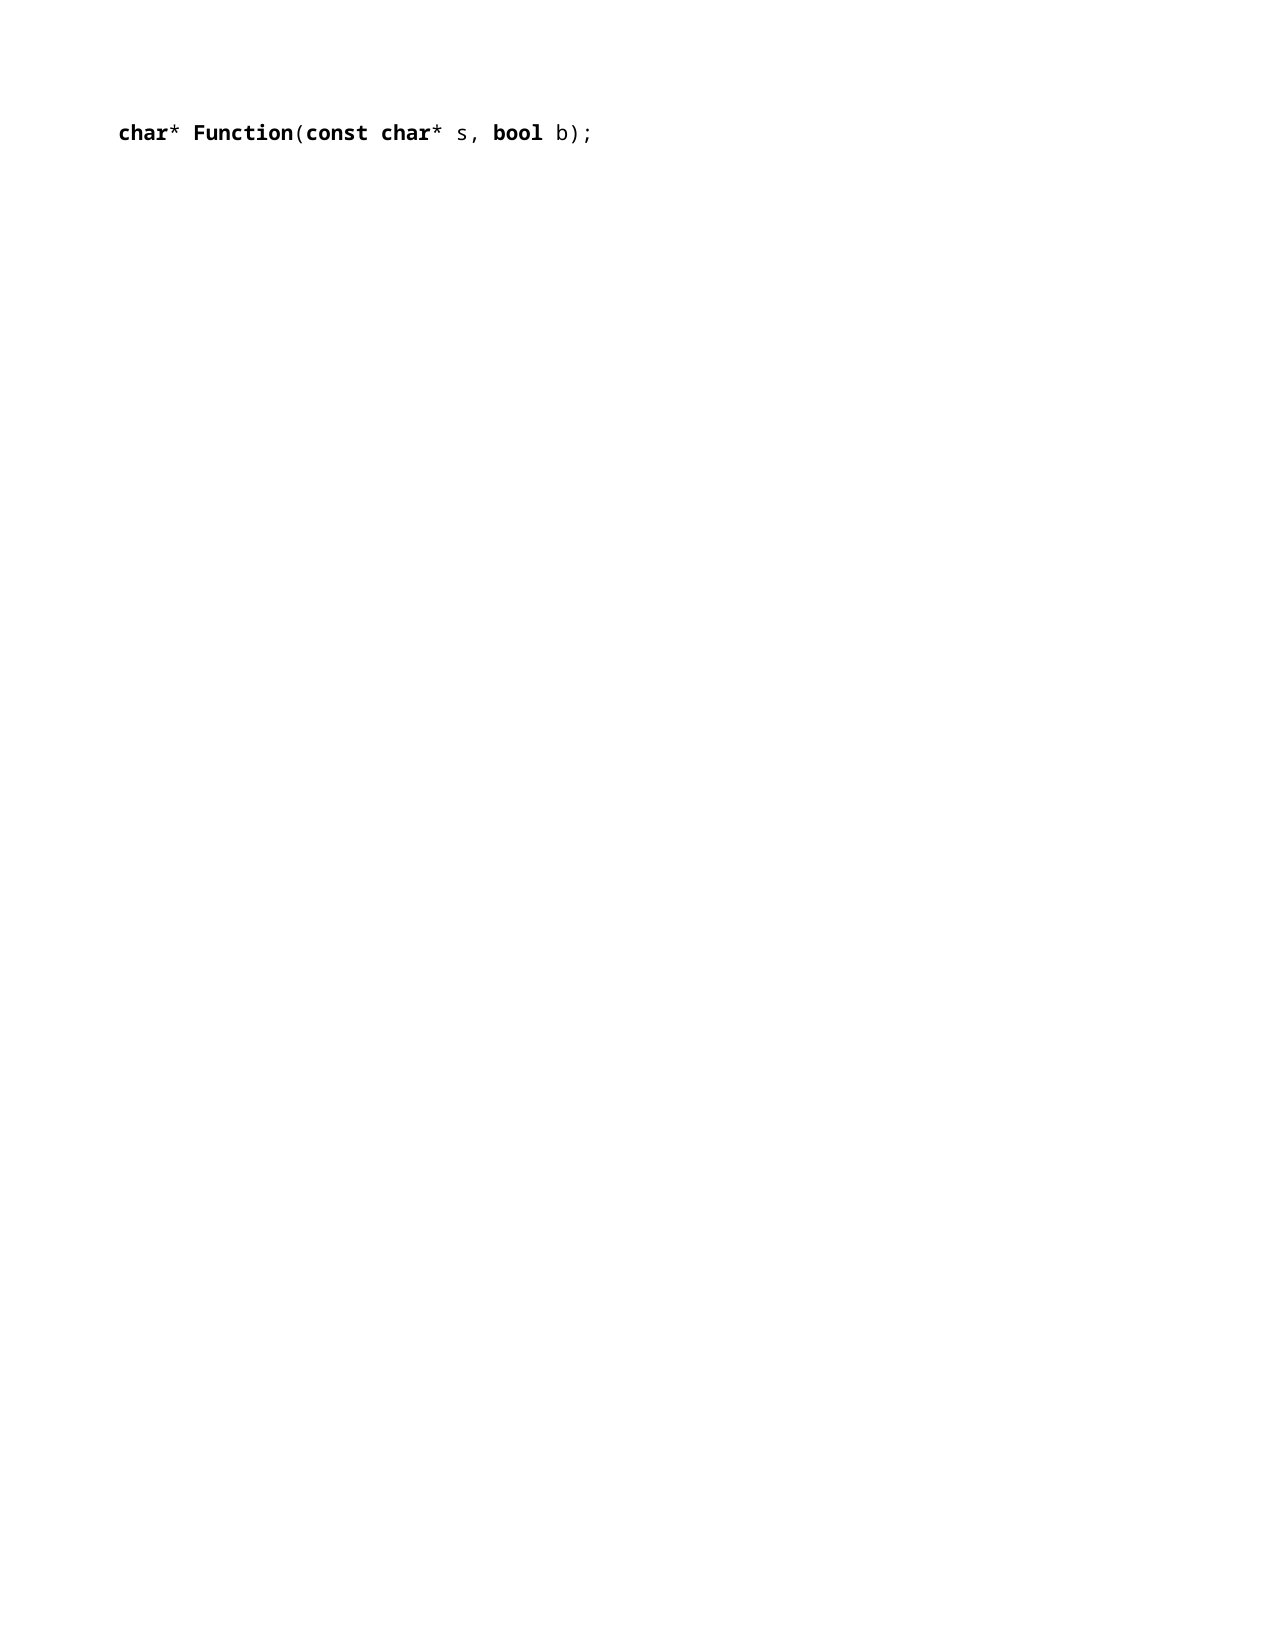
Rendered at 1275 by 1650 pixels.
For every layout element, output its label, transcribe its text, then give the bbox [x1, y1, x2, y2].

text char* Function(const char* s, bool b); [118, 118, 1157, 147]
